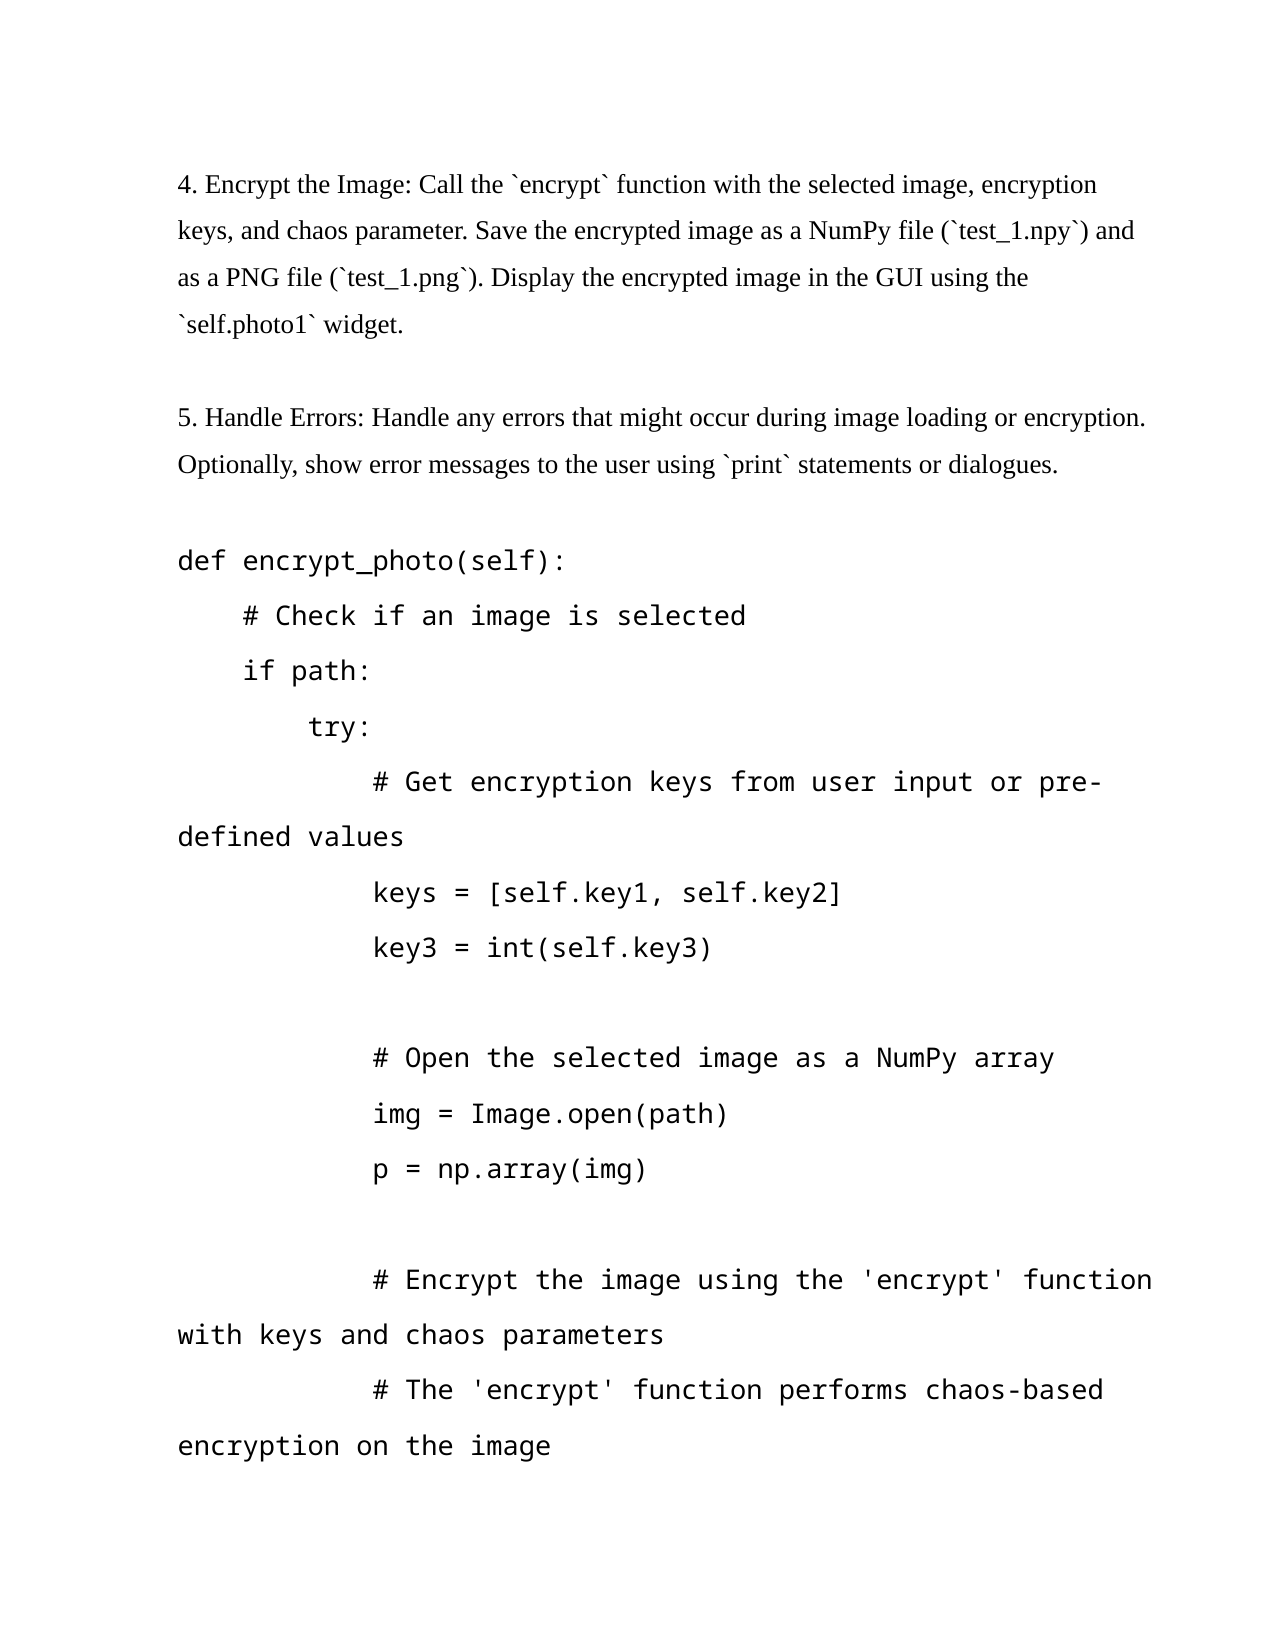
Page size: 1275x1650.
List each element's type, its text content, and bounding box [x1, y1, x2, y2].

text 4. Encrypt the Image: Call the `encrypt` function with the selected image, encryption keys, and chaos parameter. Save the encrypted image as a NumPy file (`test_1.npy`) and as a PNG file (`test_1.png`). Display the encrypted image in the GUI using the `self.photo1` widget. [177, 168, 1154, 339]
text # Get encryption keys from user input or pre-defined values [177, 762, 1154, 854]
text def encrypt_photo(self): [177, 541, 1154, 578]
text img = Image.open(path) [177, 1094, 1154, 1131]
text try: [177, 707, 1154, 744]
text # The 'encrypt' function performs chaos-based encryption on the image [177, 1371, 1154, 1463]
text 5. Handle Errors: Handle any errors that might occur during image loading or encryption. Optionally, show error messages to the user using `print` statements or dialogues. [177, 401, 1154, 479]
text # Encrypt the image using the 'encrypt' function with keys and chaos parameters [177, 1260, 1154, 1352]
text if path: [177, 652, 1154, 689]
text # Open the selected image as a NumPy array [177, 1039, 1154, 1076]
text p = np.array(img) [177, 1149, 1154, 1186]
text # Check if an image is selected [177, 596, 1154, 633]
text keys = [self.key1, self.key2] [177, 873, 1154, 910]
text key3 = int(self.key3) [177, 928, 1154, 965]
